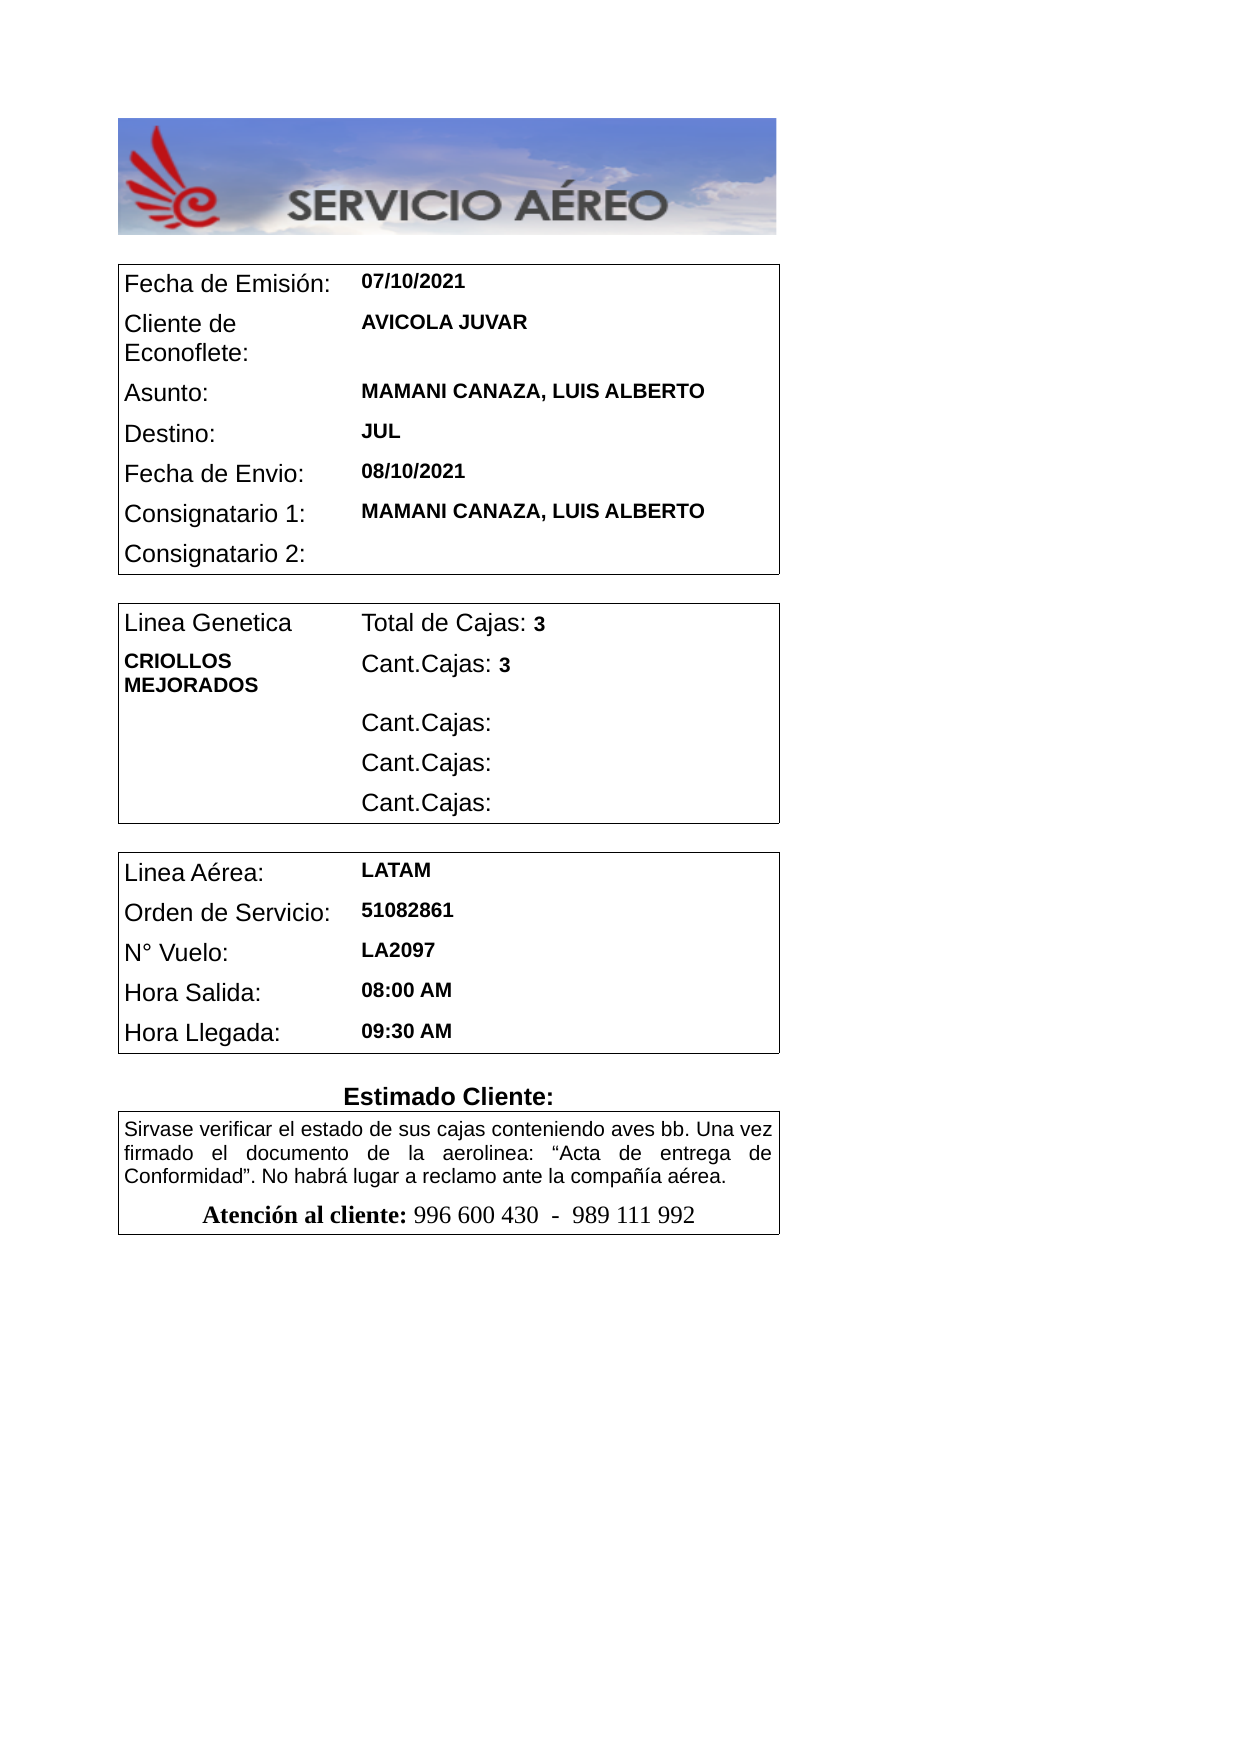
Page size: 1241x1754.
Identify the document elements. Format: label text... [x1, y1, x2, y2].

table_cell 08:00 AM [356, 973, 779, 1013]
table_cell JUL [356, 413, 779, 453]
table_cell Hora Salida: [119, 973, 356, 1013]
table_cell Asunto: [119, 373, 356, 413]
table_header 07/10/2021 [356, 265, 779, 304]
table_cell MAMANI CANAZA, LUIS ALBERTO [356, 493, 779, 533]
table_cell 51082861 [356, 892, 779, 932]
table_cell Fecha de Envio: [119, 453, 356, 493]
table_cell [119, 783, 356, 823]
table_cell Estimado Cliente: [118, 1054, 779, 1111]
table_cell [118, 824, 356, 852]
table_cell [118, 575, 356, 603]
table_cell Consignatario 1: [119, 493, 356, 533]
table_cell LATAM [356, 853, 779, 892]
table_cell Cant.Cajas: [356, 743, 779, 783]
table_cell [119, 743, 356, 783]
table_cell 09:30 AM [356, 1013, 779, 1053]
table_header Fecha de Emisión: [119, 265, 356, 304]
table_cell Orden de Servicio: [119, 892, 356, 932]
table_cell Cant.Cajas: [356, 783, 779, 823]
table_cell Cliente de Econoflete: [119, 304, 356, 373]
table_cell 08/10/2021 [356, 453, 779, 493]
table_cell CRIOLLOS MEJORADOS [119, 643, 356, 702]
table_cell Linea Genetica [119, 604, 356, 643]
table_cell Atención al cliente: 996 600 430 - 989 111 992 [119, 1194, 779, 1234]
table_cell Sirvase verificar el estado de sus cajas conteniendo aves bb. Una vez firmado el documento de la aerolinea: “Acta de entrega de Conformidad”. No habrá lugar a reclamo ante la compañía aérea. [119, 1112, 779, 1194]
table_cell [356, 575, 779, 603]
table_cell Total de Cajas: 3 [356, 604, 779, 643]
table_cell Hora Llegada: [119, 1013, 356, 1053]
table_cell Linea Aérea: [119, 853, 356, 892]
table_cell Destino: [119, 413, 356, 453]
table_cell Cant.Cajas: [356, 702, 779, 742]
table_cell MAMANI CANAZA, LUIS ALBERTO [356, 373, 779, 413]
table_cell [356, 824, 779, 852]
table_cell [356, 534, 779, 574]
table_cell LA2097 [356, 932, 779, 972]
table_cell Cant.Cajas: 3 [356, 643, 779, 702]
table_cell N° Vuelo: [119, 932, 356, 972]
table_cell AVICOLA JUVAR [356, 304, 779, 373]
table_cell [119, 702, 356, 742]
table_cell Consignatario 2: [119, 534, 356, 574]
picture [118, 118, 777, 235]
